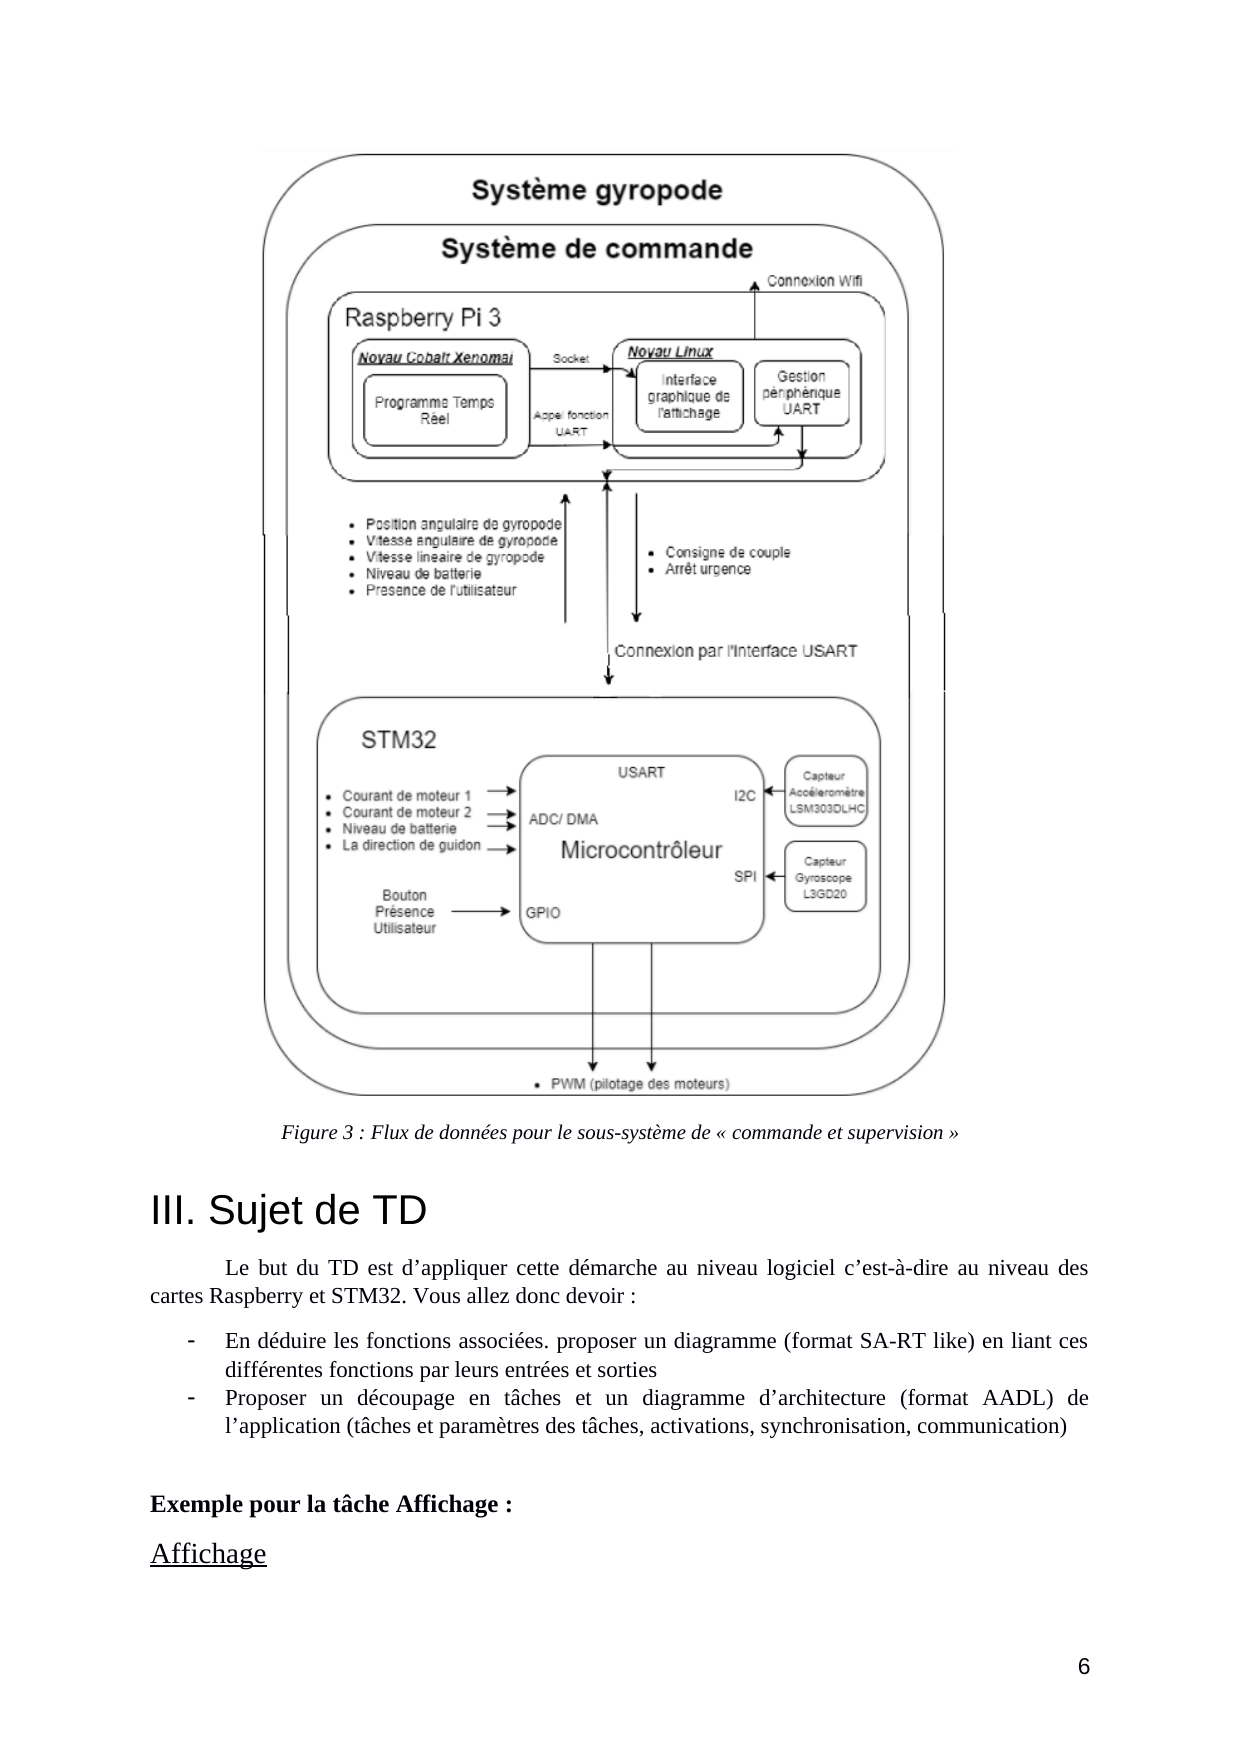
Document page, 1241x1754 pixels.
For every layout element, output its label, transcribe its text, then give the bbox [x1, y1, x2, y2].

text Le but du TD est d’appliquer cette démarche au niveau logiciel c’est-à-dire au niveau des cartes Raspberry et STM32. Vous allez donc devoir : [150, 1254, 1090, 1308]
picture [259, 150, 981, 1101]
text Figure 3 : Flux de données pour le sous-système de « commande et supervision » [150, 1119, 1090, 1144]
list En déduire les fonctions associées. proposer un diagramme (format SA-RT like) en liant ces différentes fonctions par leurs entrées et sorties [187, 1327, 1090, 1382]
list Proposer un découpage en tâches et un diagramme d’architecture (format AADL) de l’application (tâches et paramètres des tâches, activations, synchronisation, communication) [187, 1384, 1090, 1439]
subtitle III. Sujet de TD [150, 1185, 1090, 1233]
text Exemple pour la tâche Affichage : [150, 1489, 1090, 1517]
text Affichage [150, 1536, 1090, 1570]
